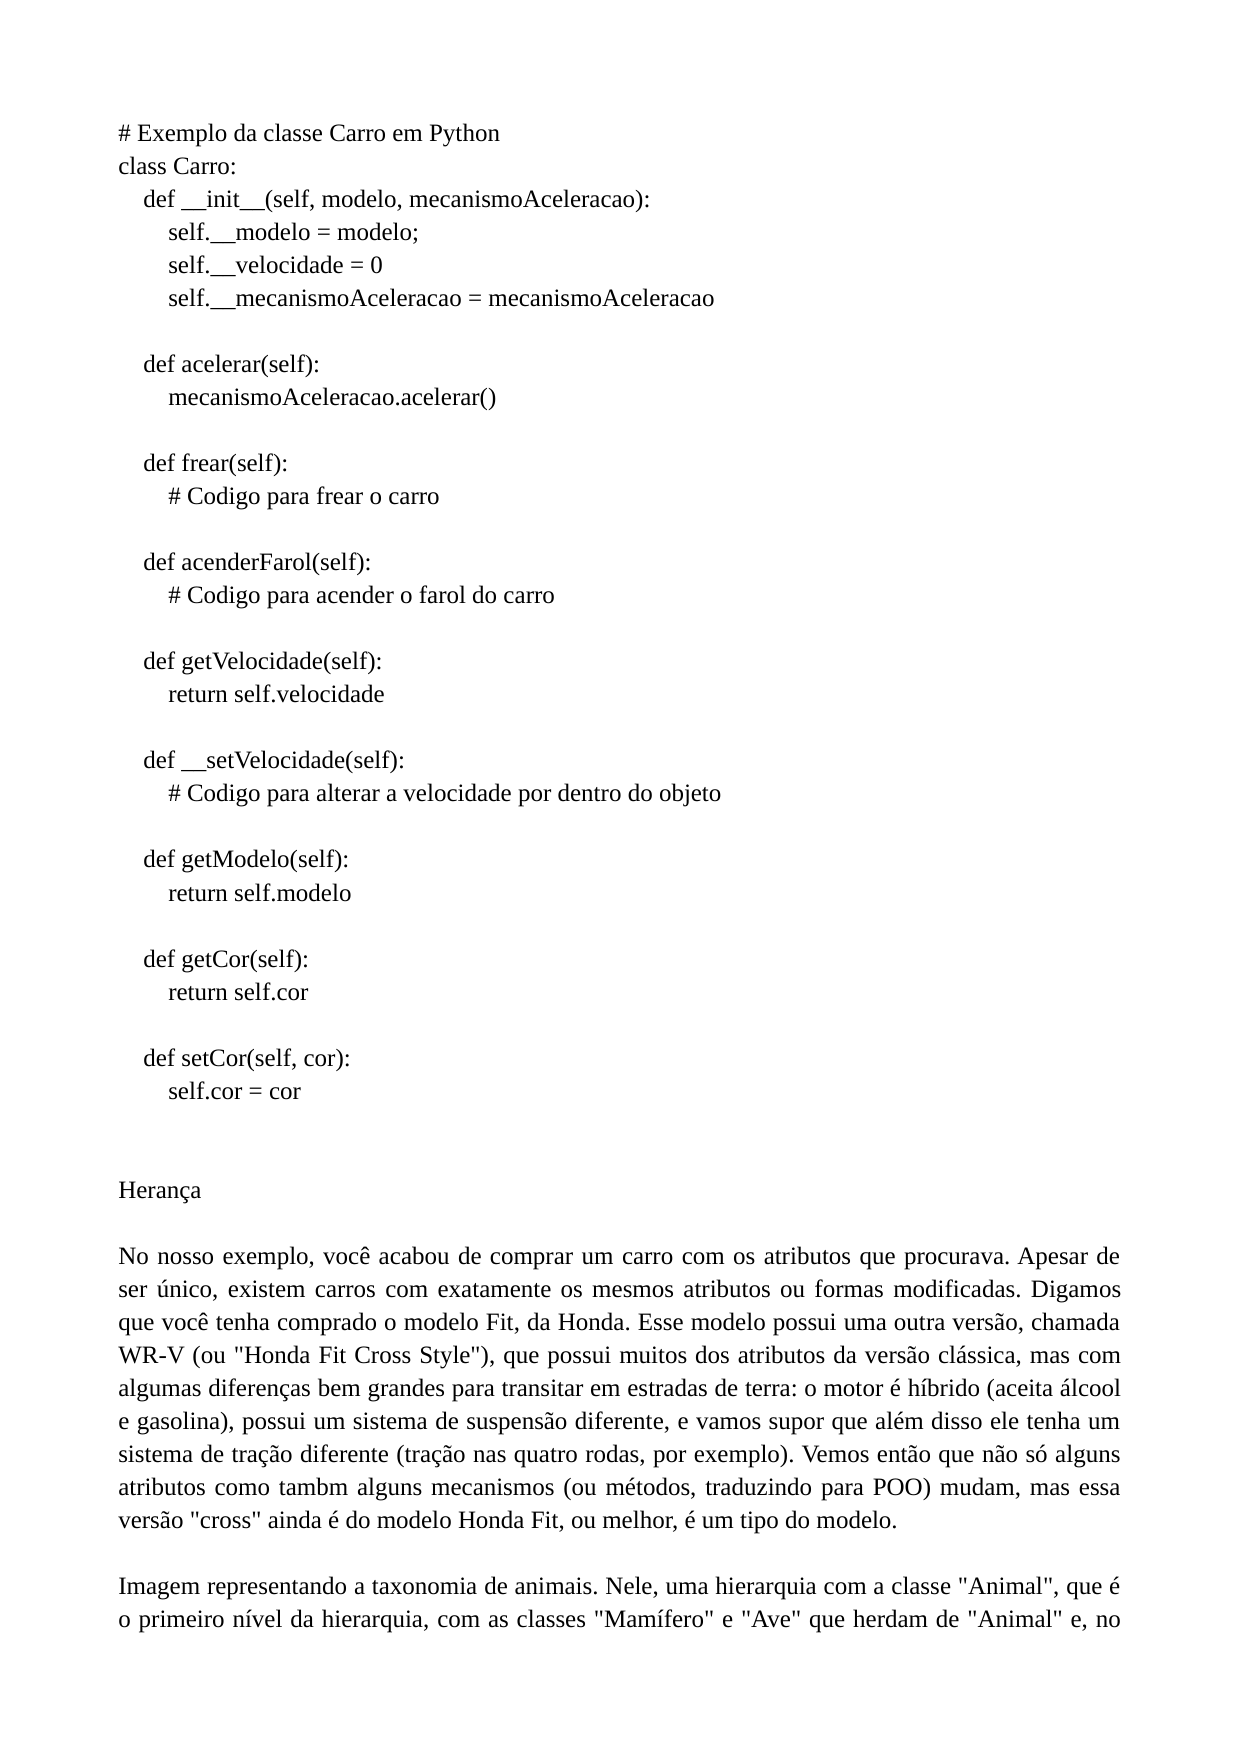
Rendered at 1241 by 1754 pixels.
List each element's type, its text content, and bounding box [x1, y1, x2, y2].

text def setCor(self, cor): [118, 1043, 1122, 1071]
text def getModelo(self): [118, 844, 1122, 873]
text def acenderFarol(self): [118, 547, 1122, 576]
text mecanismoAceleracao.acelerar() [118, 382, 1122, 411]
text self.__velocidade = 0 [118, 250, 1122, 279]
text # Codigo para alterar a velocidade por dentro do objeto [118, 778, 1122, 807]
text self.cor = cor [118, 1076, 1122, 1104]
text Imagem representando a taxonomia de animais. Nele, uma hierarquia com a classe "Animal", que é o primeiro nível da hierarquia, com as classes "Mamífero" e "Ave" que herdam de "Animal" e, no [118, 1571, 1122, 1633]
text return self.cor [118, 977, 1122, 1005]
text self.__modelo = modelo; [118, 217, 1122, 246]
text # Codigo para frear o carro [118, 481, 1122, 510]
text def getCor(self): [118, 944, 1122, 972]
text def frear(self): [118, 448, 1122, 477]
text No nosso exemplo, você acabou de comprar um carro com os atributos que procurava. Apesar de ser único, existem carros com exatamente os mesmos atributos ou formas modificadas. Digamos que você tenha comprado o modelo Fit, da Honda. Esse modelo possui uma outra versão, chamada WR-V (ou "Honda Fit Cross Style"), que possui muitos dos atributos da versão clássica, mas com algumas diferenças bem grandes para transitar em estradas de terra: o motor é híbrido (aceita álcool e gasolina), possui um sistema de suspensão diferente, e vamos supor que além disso ele tenha um sistema de tração diferente (tração nas quatro rodas, por exemplo). Vemos então que não só alguns atributos como tambm alguns mecanismos (ou métodos, traduzindo para POO) mudam, mas essa versão "cross" ainda é do modelo Honda Fit, ou melhor, é um tipo do modelo. [118, 1241, 1122, 1534]
text class Carro: [118, 151, 1122, 180]
text # Exemplo da classe Carro em Python [118, 118, 1122, 147]
text def getVelocidade(self): [118, 646, 1122, 675]
text def __init__(self, modelo, mecanismoAceleracao): [118, 184, 1122, 213]
text self.__mecanismoAceleracao = mecanismoAceleracao [118, 283, 1122, 312]
text def __setVelocidade(self): [118, 746, 1122, 774]
text return self.modelo [118, 878, 1122, 906]
text return self.velocidade [118, 679, 1122, 708]
text Herança [118, 1175, 1122, 1203]
text # Codigo para acender o farol do carro [118, 580, 1122, 609]
text def acelerar(self): [118, 349, 1122, 378]
